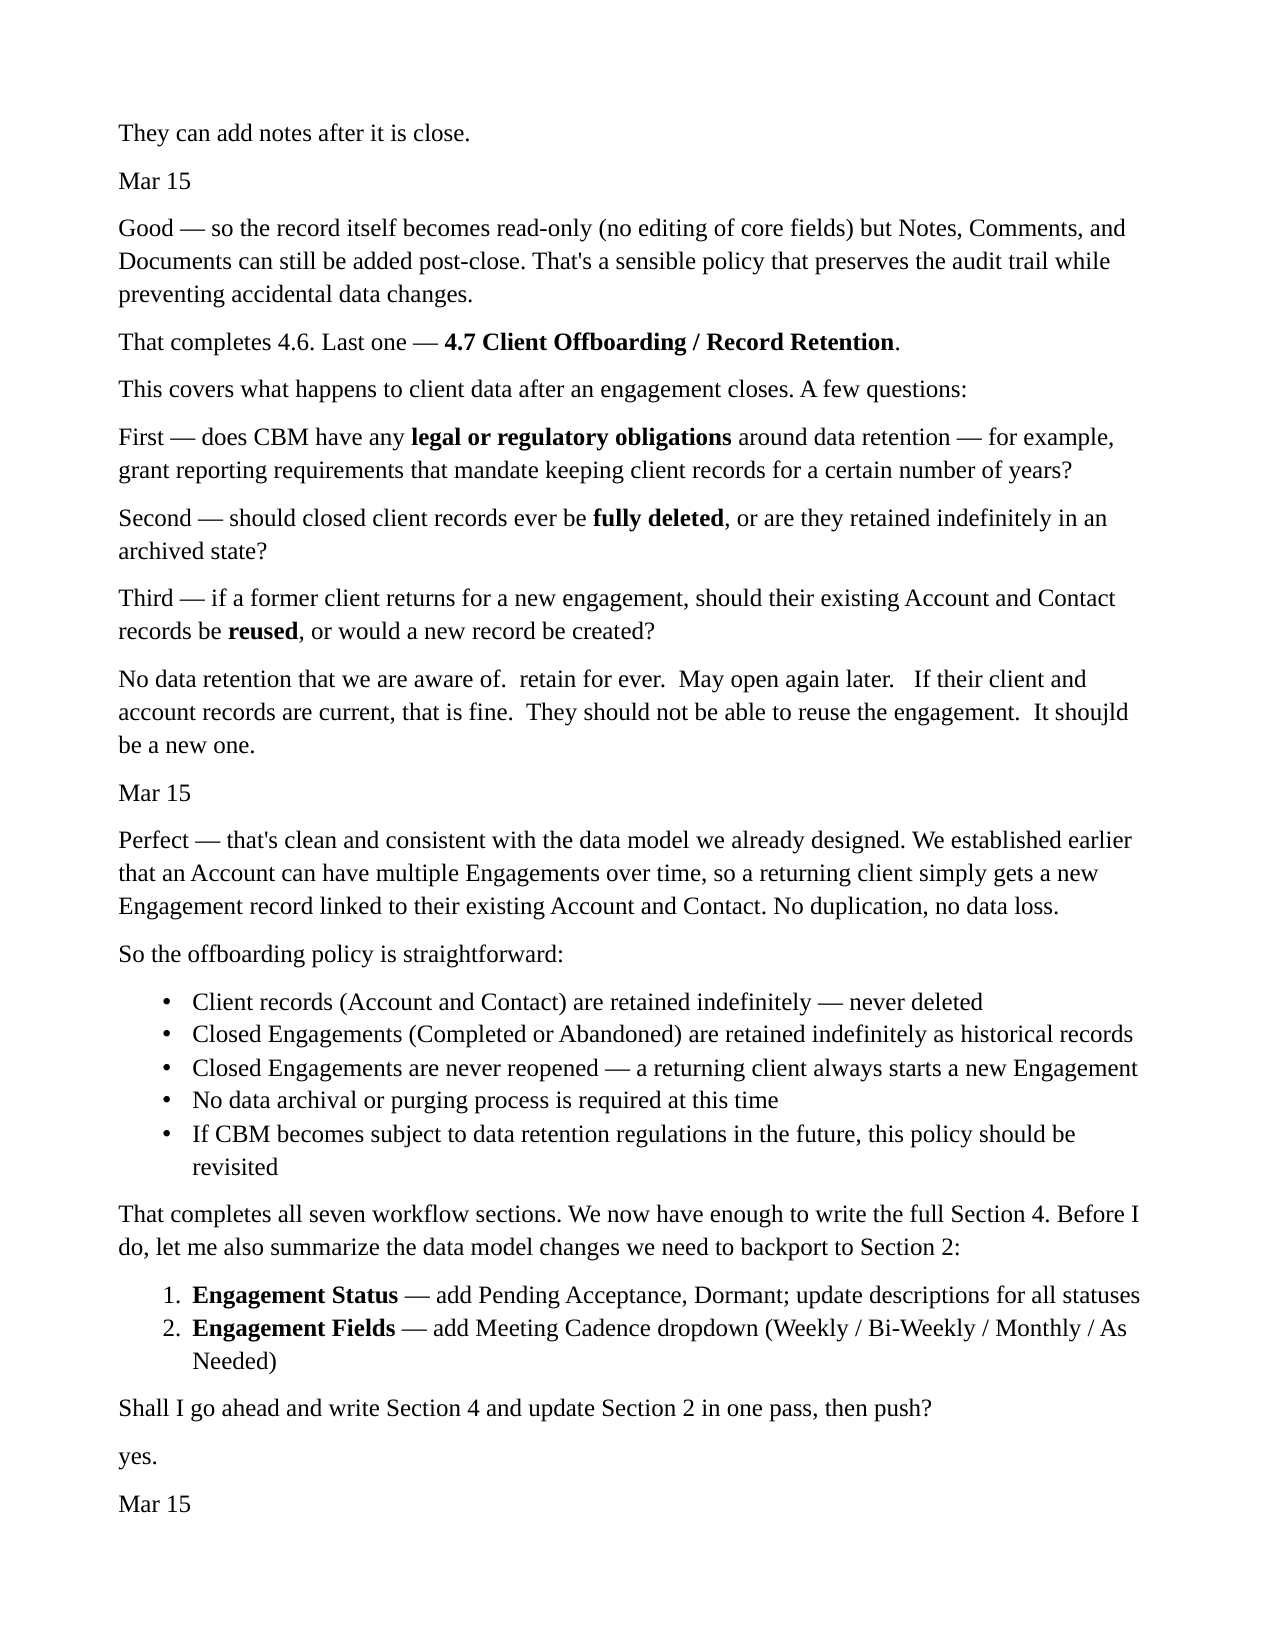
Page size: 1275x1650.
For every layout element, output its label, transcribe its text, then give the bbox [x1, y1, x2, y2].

text No data retention that we are aware of. retain for ever. May open again later. If their client and account records are current, that is fine. They should not be able to reuse the engagement. It shoujld be a new one. [118, 664, 1157, 759]
list Engagement Status — add Pending Acceptance, Dormant; update descriptions for all statuses [162, 1280, 1157, 1309]
text Mar 15 [118, 166, 1157, 194]
text Good — so the record itself becomes read-only (no editing of core fields) but Notes, Comments, and Documents can still be added post-close. That's a sensible policy that preserves the audit trail while preventing accidental data changes. [118, 213, 1157, 308]
text Mar 15 [118, 1489, 1157, 1517]
list Client records (Account and Contact) are retained indefinitely — never deleted [162, 987, 1157, 1015]
text Mar 15 [118, 778, 1157, 806]
list Engagement Fields — add Meeting Cadence dropdown (Weekly / Bi-Weekly / Monthly / As Needed) [162, 1313, 1157, 1375]
text Perfect — that's clean and consistent with the data model we already designed. We established earlier that an Account can have multiple Engagements over time, so a returning client simply gets a new Engagement record linked to their existing Account and Contact. No duplication, no data loss. [118, 825, 1157, 920]
list Closed Engagements (Completed or Abandoned) are retained indefinitely as historical records [162, 1019, 1157, 1048]
text Second — should closed client records ever be fully deleted, or are they retained indefinitely in an archived state? [118, 503, 1157, 564]
text This covers what happens to client data after an engagement closes. A few questions: [118, 374, 1157, 403]
text That completes 4.6. Last one — 4.7 Client Offboarding / Record Retention. [118, 327, 1157, 356]
text So the offboarding policy is straightforward: [118, 939, 1157, 968]
text yes. [118, 1441, 1157, 1470]
text Shall I go ahead and write Section 4 and update Section 2 in one pass, then push? [118, 1393, 1157, 1422]
list Closed Engagements are never reopened — a returning client always starts a new Engagement [162, 1053, 1157, 1081]
text They can add notes after it is close. [118, 118, 1157, 147]
text First — does CBM have any legal or regulatory obligations around data retention — for example, grant reporting requirements that mandate keeping client records for a certain number of years? [118, 422, 1157, 484]
text Third — if a former client returns for a new engagement, should their existing Account and Contact records be reused, or would a new record be created? [118, 583, 1157, 645]
list No data archival or purging process is required at this time [162, 1086, 1157, 1114]
text That completes all seven workflow sections. We now have enough to write the full Section 4. Before I do, let me also summarize the data model changes we need to backport to Section 2: [118, 1199, 1157, 1261]
list If CBM becomes subject to data retention regulations in the future, this policy should be revisited [162, 1119, 1157, 1180]
